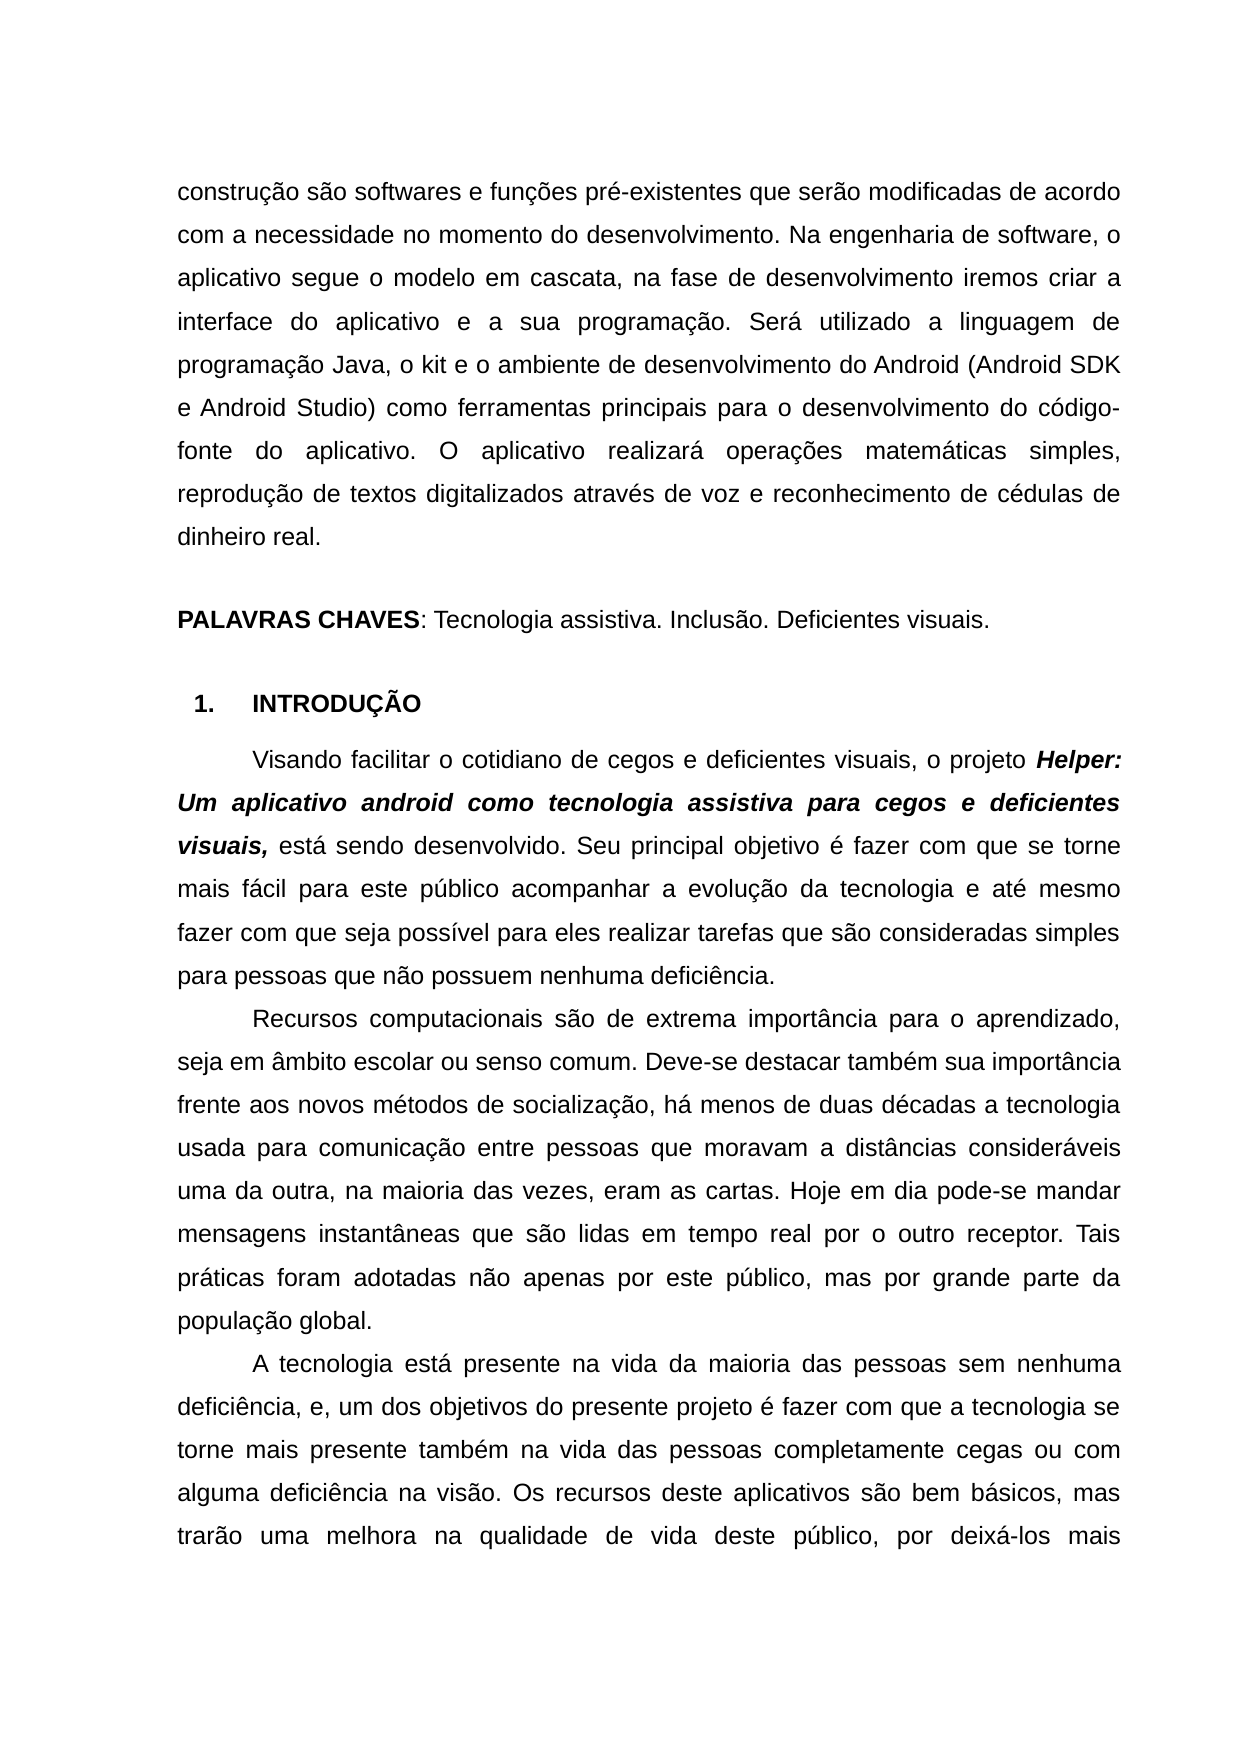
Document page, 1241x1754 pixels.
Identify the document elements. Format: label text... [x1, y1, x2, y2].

text construção são softwares e funções pré-existentes que serão modificadas de acordo com a necessidade no momento do desenvolvimento. Na engenharia de software, o aplicativo segue o modelo em cascata, na fase de desenvolvimento iremos criar a interface do aplicativo e a sua programação. Será utilizado a linguagem de programação Java, o kit e o ambiente de desenvolvimento do Android (Android SDK e Android Studio) como ferramentas principais para o desenvolvimento do código-fonte do aplicativo. O aplicativo realizará operações matemáticas simples, reprodução de textos digitalizados através de voz e reconhecimento de cédulas de dinheiro real. [177, 177, 1122, 551]
text A tecnologia está presente na vida da maioria das pessoas sem nenhuma deficiência, e, um dos objetivos do presente projeto é fazer com que a tecnologia se torne mais presente também na vida das pessoas completamente cegas ou com alguma deficiência na visão. Os recursos deste aplicativos são bem básicos, mas trarão uma melhora na qualidade de vida deste público, por deixá-los mais [177, 1349, 1122, 1550]
text Recursos computacionais são de extrema importância para o aprendizado, seja em âmbito escolar ou senso comum. Deve-se destacar também sua importância frente aos novos métodos de socialização, há menos de duas décadas a tecnologia usada para comunicação entre pessoas que moravam a distâncias consideráveis uma da outra, na maioria das vezes, eram as cartas. Hoje em dia pode-se mandar mensagens instantâneas que são lidas em tempo real por o outro receptor. Tais práticas foram adotadas não apenas por este público, mas por grande parte da população global. [177, 1004, 1122, 1334]
subtitle INTRODUÇÃO [214, 689, 1122, 718]
text Visando facilitar o cotidiano de cegos e deficientes visuais, o projeto Helper: Um aplicativo android como tecnologia assistiva para cegos e deficientes visuais, está sendo desenvolvido. Seu principal objetivo é fazer com que se torne mais fácil para este público acompanhar a evolução da tecnologia e até mesmo fazer com que seja possível para eles realizar tarefas que são consideradas simples para pessoas que não possuem nenhuma deficiência. [177, 745, 1122, 989]
text PALAVRAS CHAVES: Tecnologia assistiva. Inclusão. Deficientes visuais. [177, 605, 1122, 633]
